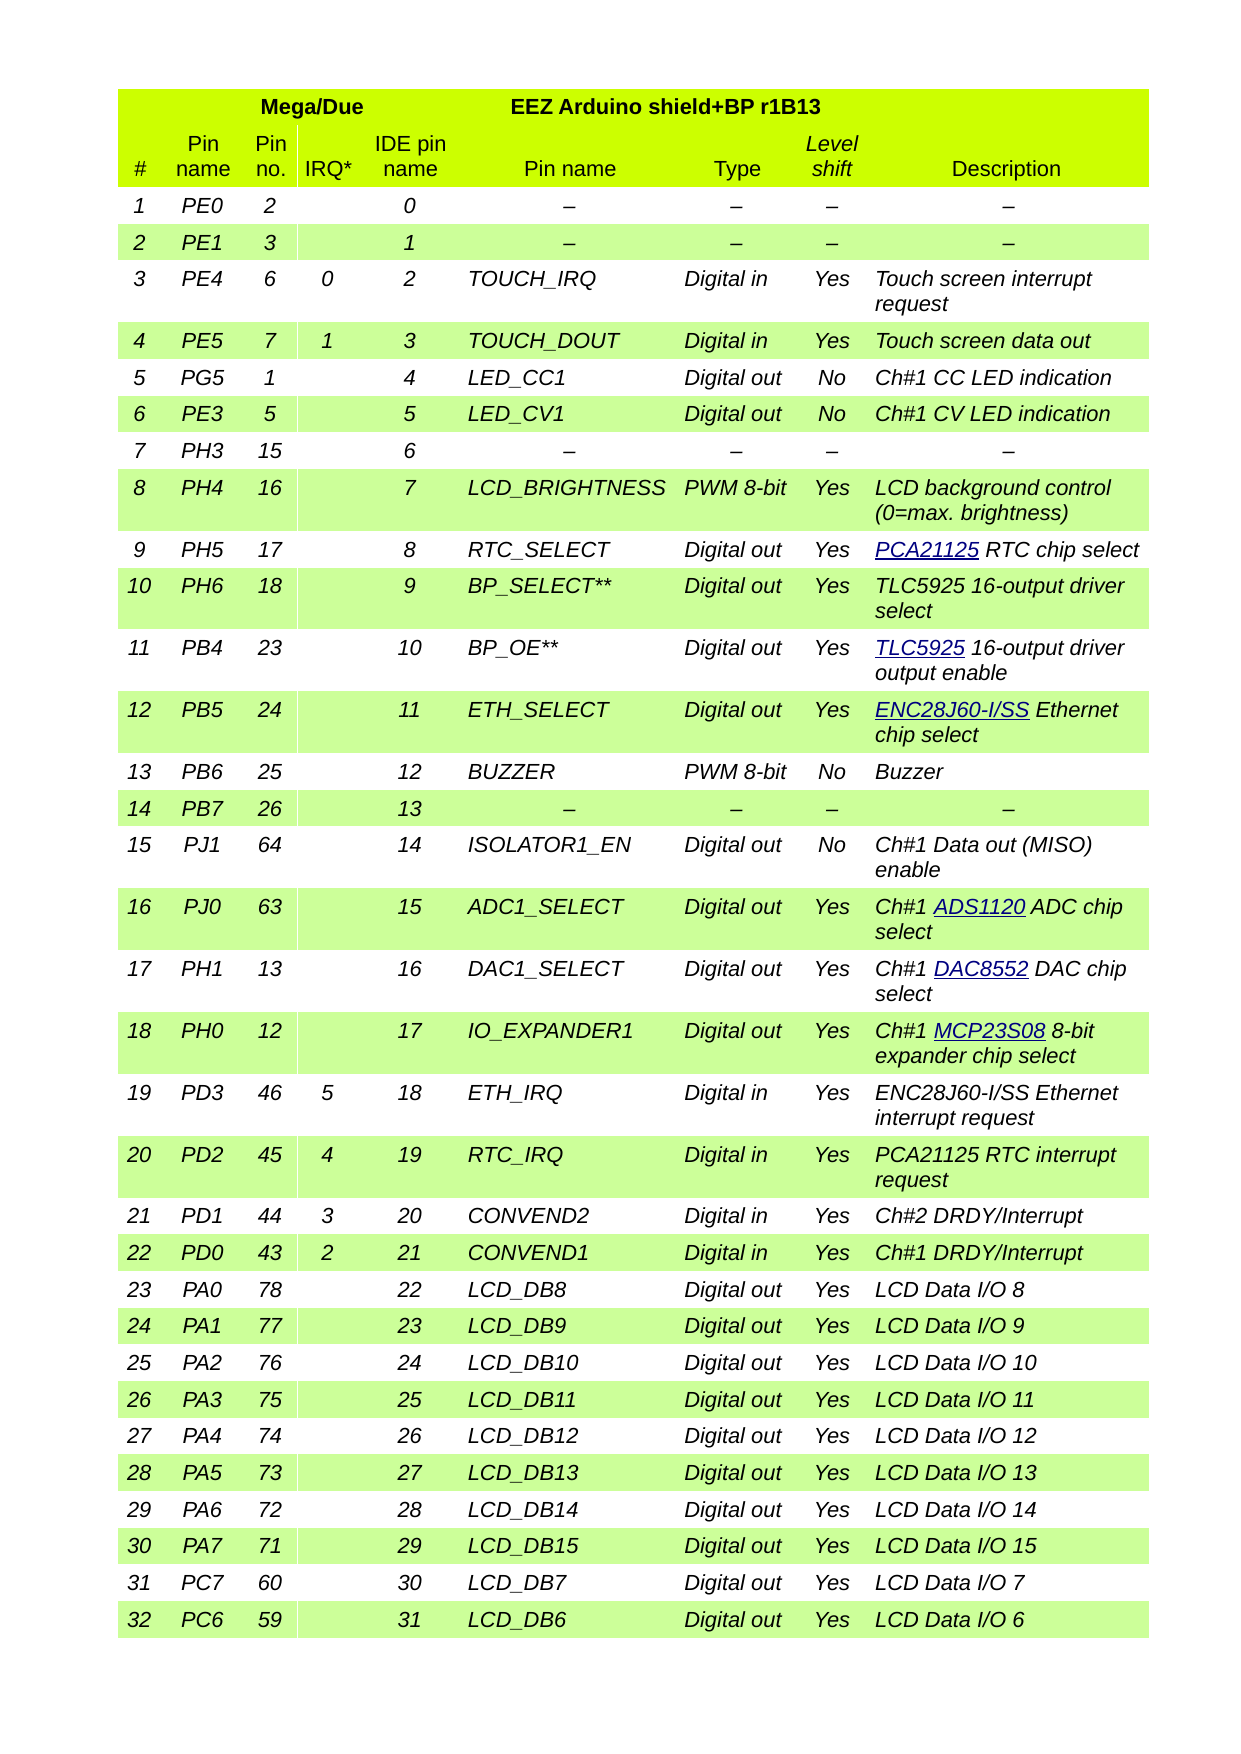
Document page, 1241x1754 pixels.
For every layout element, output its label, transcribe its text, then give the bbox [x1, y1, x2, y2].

table_cell 6 [359, 432, 462, 469]
table_cell Yes [796, 1271, 869, 1308]
table_cell 73 [244, 1454, 297, 1491]
table_header [869, 89, 1149, 125]
table_cell PA6 [162, 1491, 244, 1528]
table_cell 29 [118, 1491, 162, 1528]
table_cell Yes [796, 531, 869, 567]
table_cell 7 [244, 322, 297, 359]
table_cell Pin no. [244, 125, 297, 187]
table_cell Digital out [678, 950, 796, 1012]
table_cell 15 [244, 432, 297, 469]
table_cell PJ1 [162, 826, 244, 888]
table_cell 1 [244, 359, 297, 396]
table_cell LCD_DB9 [462, 1308, 678, 1344]
table_cell # [118, 125, 162, 187]
table_cell Digital out [678, 568, 796, 629]
table_cell 26 [244, 790, 297, 826]
table_cell 3 [118, 260, 162, 322]
table_cell Digital in [678, 1234, 796, 1271]
table_cell Yes [796, 1012, 869, 1074]
table_cell [298, 950, 359, 1012]
table_cell 75 [244, 1381, 297, 1418]
table_cell Ch#1 DAC8552 DAC chip select [869, 950, 1149, 1012]
table_cell LCD_DB8 [462, 1271, 678, 1308]
table_cell Digital in [678, 1198, 796, 1234]
table_cell PE3 [162, 396, 244, 432]
table_cell 46 [244, 1074, 297, 1136]
table_cell PWM 8-bit [678, 753, 796, 790]
table_cell [298, 1454, 359, 1491]
table_cell TOUCH_IRQ [462, 260, 678, 322]
table_cell Digital out [678, 826, 796, 888]
table_cell 13 [244, 950, 297, 1012]
table_cell LCD Data I/O 8 [869, 1271, 1149, 1308]
table_cell 22 [118, 1234, 162, 1271]
table_cell 21 [118, 1198, 162, 1234]
table_cell 77 [244, 1308, 297, 1344]
table_cell 60 [244, 1564, 297, 1601]
table_cell 23 [359, 1308, 462, 1344]
table_header EEZ Arduino shield+BP r1B13 [462, 89, 869, 125]
table_cell 4 [298, 1136, 359, 1198]
table_cell – [869, 790, 1149, 826]
table_cell 0 [298, 260, 359, 322]
table_cell LCD Data I/O 7 [869, 1564, 1149, 1601]
table_cell [298, 432, 359, 469]
table_cell – [869, 187, 1149, 224]
table_cell ETH_SELECT [462, 691, 678, 753]
table_cell Yes [796, 1528, 869, 1564]
table_cell Digital out [678, 1271, 796, 1308]
table_cell 4 [359, 359, 462, 396]
table_cell PJ0 [162, 888, 244, 950]
table_cell 26 [359, 1418, 462, 1454]
table_cell Yes [796, 260, 869, 322]
table_cell 17 [359, 1012, 462, 1074]
table_cell Digital in [678, 1136, 796, 1198]
table_cell 2 [244, 187, 297, 224]
table_cell 64 [244, 826, 297, 888]
table_cell – [678, 432, 796, 469]
table_cell – [678, 790, 796, 826]
table_cell Yes [796, 629, 869, 691]
table_cell PA1 [162, 1308, 244, 1344]
table_cell No [796, 396, 869, 432]
table_cell 19 [359, 1136, 462, 1198]
table_cell Digital out [678, 1308, 796, 1344]
table_cell Digital out [678, 888, 796, 950]
table_cell 22 [359, 1271, 462, 1308]
table_cell 1 [118, 187, 162, 224]
table_cell LCD_BRIGHTNESS [462, 469, 678, 531]
table_cell [298, 1012, 359, 1074]
table_cell LCD_DB6 [462, 1601, 678, 1638]
table_cell [298, 1564, 359, 1601]
table_cell LCD_DB11 [462, 1381, 678, 1418]
table_cell RTC_IRQ [462, 1136, 678, 1198]
table_cell 24 [244, 691, 297, 753]
table_cell Digital in [678, 322, 796, 359]
table_cell Yes [796, 1381, 869, 1418]
table_cell LCD_DB7 [462, 1564, 678, 1601]
table_cell 13 [118, 753, 162, 790]
table_cell Digital out [678, 1418, 796, 1454]
table_cell 31 [118, 1564, 162, 1601]
table_cell 2 [359, 260, 462, 322]
table_cell 30 [359, 1564, 462, 1601]
table_cell 9 [359, 568, 462, 629]
table_cell 23 [244, 629, 297, 691]
table_cell RTC_SELECT [462, 531, 678, 567]
table_header Mega/Due [162, 89, 462, 125]
table_cell PH0 [162, 1012, 244, 1074]
table_cell PCA21125 RTC interrupt request [869, 1136, 1149, 1198]
table_cell 5 [359, 396, 462, 432]
table_cell Yes [796, 1234, 869, 1271]
table_cell [298, 888, 359, 950]
table_cell LCD_DB14 [462, 1491, 678, 1528]
table_cell Ch#1 CC LED indication [869, 359, 1149, 396]
table_cell PE5 [162, 322, 244, 359]
table_cell 5 [298, 1074, 359, 1136]
table_cell 6 [118, 396, 162, 432]
table_cell Yes [796, 1418, 869, 1454]
table_cell TLC5925 16-output driver output enable [869, 629, 1149, 691]
table_cell Digital out [678, 1344, 796, 1381]
table_cell 7 [118, 432, 162, 469]
table_cell 15 [118, 826, 162, 888]
table_cell 4 [118, 322, 162, 359]
table_cell LCD Data I/O 11 [869, 1381, 1149, 1418]
table_cell PD1 [162, 1198, 244, 1234]
table_cell – [678, 224, 796, 260]
table_cell – [796, 224, 869, 260]
table_cell Digital out [678, 359, 796, 396]
table_cell – [796, 432, 869, 469]
table_cell 15 [359, 888, 462, 950]
table_cell 76 [244, 1344, 297, 1381]
table_cell PA7 [162, 1528, 244, 1564]
table_cell Yes [796, 1308, 869, 1344]
table_cell [298, 568, 359, 629]
table_cell 8 [359, 531, 462, 567]
table_cell Yes [796, 469, 869, 531]
table_cell 11 [359, 691, 462, 753]
table_cell 78 [244, 1271, 297, 1308]
table_cell 27 [118, 1418, 162, 1454]
table_cell Yes [796, 1074, 869, 1136]
table_cell No [796, 359, 869, 396]
table_cell Digital out [678, 396, 796, 432]
table_cell Description [869, 125, 1149, 187]
table_cell PD3 [162, 1074, 244, 1136]
table_cell 8 [118, 469, 162, 531]
table_cell PH1 [162, 950, 244, 1012]
table_cell 5 [118, 359, 162, 396]
table_cell BP_OE** [462, 629, 678, 691]
table_cell PB5 [162, 691, 244, 753]
table_cell – [869, 224, 1149, 260]
table_cell Digital out [678, 1528, 796, 1564]
table_cell Yes [796, 691, 869, 753]
table_cell LCD_DB12 [462, 1418, 678, 1454]
table_cell Type [678, 125, 796, 187]
table_cell [298, 753, 359, 790]
table_cell 3 [244, 224, 297, 260]
table_cell No [796, 753, 869, 790]
table_cell [298, 1528, 359, 1564]
table_cell 71 [244, 1528, 297, 1564]
table_cell Yes [796, 1564, 869, 1601]
table_cell 45 [244, 1136, 297, 1198]
table_cell 10 [118, 568, 162, 629]
table_cell Yes [796, 888, 869, 950]
table_cell 13 [359, 790, 462, 826]
table_cell 16 [118, 888, 162, 950]
table_cell [298, 359, 359, 396]
table_cell PH3 [162, 432, 244, 469]
table_cell ADC1_SELECT [462, 888, 678, 950]
table_cell 12 [118, 691, 162, 753]
table_cell 25 [118, 1344, 162, 1381]
table_cell 14 [359, 826, 462, 888]
table_cell [298, 224, 359, 260]
table_cell 17 [244, 531, 297, 567]
table_cell 28 [118, 1454, 162, 1491]
table_cell LED_CV1 [462, 396, 678, 432]
table_cell – [796, 790, 869, 826]
table_cell 29 [359, 1528, 462, 1564]
table_cell PA0 [162, 1271, 244, 1308]
table_cell PB4 [162, 629, 244, 691]
table_cell 24 [359, 1344, 462, 1381]
table_cell 6 [244, 260, 297, 322]
table_cell PE4 [162, 260, 244, 322]
table_cell TOUCH_DOUT [462, 322, 678, 359]
table_cell 74 [244, 1418, 297, 1454]
table_cell 25 [244, 753, 297, 790]
table_cell 26 [118, 1381, 162, 1418]
table_cell 72 [244, 1491, 297, 1528]
table_cell – [462, 187, 678, 224]
table_cell 18 [118, 1012, 162, 1074]
table_cell Yes [796, 1136, 869, 1198]
table_cell [298, 1491, 359, 1528]
table_cell 16 [244, 469, 297, 531]
table_cell Touch screen interrupt request [869, 260, 1149, 322]
table_cell Ch#1 DRDY/Interrupt [869, 1234, 1149, 1271]
table_cell 18 [244, 568, 297, 629]
table_cell 3 [359, 322, 462, 359]
table_cell PC6 [162, 1601, 244, 1638]
table_cell No [796, 826, 869, 888]
table_cell LCD background control (0=max. brightness) [869, 469, 1149, 531]
table_cell 21 [359, 1234, 462, 1271]
table_cell 11 [118, 629, 162, 691]
table_cell Ch#1 Data out (MISO) enable [869, 826, 1149, 888]
table_cell 12 [359, 753, 462, 790]
table_cell Digital in [678, 260, 796, 322]
table_cell – [869, 432, 1149, 469]
table_cell Digital out [678, 629, 796, 691]
table_cell DAC1_SELECT [462, 950, 678, 1012]
table_cell [298, 629, 359, 691]
table_cell [298, 1271, 359, 1308]
table_cell 20 [359, 1198, 462, 1234]
table_cell Digital out [678, 1601, 796, 1638]
table_cell Digital out [678, 1381, 796, 1418]
table_cell [298, 531, 359, 567]
table_cell Digital in [678, 1074, 796, 1136]
table_cell LCD_DB13 [462, 1454, 678, 1491]
table_cell Yes [796, 322, 869, 359]
table_cell [298, 826, 359, 888]
table_cell 28 [359, 1491, 462, 1528]
table_cell Yes [796, 1601, 869, 1638]
table_cell 27 [359, 1454, 462, 1491]
table_cell 17 [118, 950, 162, 1012]
table_cell ETH_IRQ [462, 1074, 678, 1136]
table_cell Digital out [678, 691, 796, 753]
table_cell 2 [298, 1234, 359, 1271]
table_cell PA3 [162, 1381, 244, 1418]
table_cell PE0 [162, 187, 244, 224]
table_cell PB6 [162, 753, 244, 790]
table_cell ENC28J60-I/SS Ethernet chip select [869, 691, 1149, 753]
table_cell – [462, 224, 678, 260]
table_cell Digital out [678, 1012, 796, 1074]
table_cell LED_CC1 [462, 359, 678, 396]
table_cell [298, 1381, 359, 1418]
table_cell IRQ* [298, 125, 359, 187]
table_cell PA2 [162, 1344, 244, 1381]
table_cell 23 [118, 1271, 162, 1308]
table_cell 2 [118, 224, 162, 260]
table_cell IDE pin name [359, 125, 462, 187]
table_cell 1 [298, 322, 359, 359]
table_cell Digital out [678, 531, 796, 567]
table_cell Yes [796, 568, 869, 629]
table_cell Digital out [678, 1491, 796, 1528]
table_cell Pin name [162, 125, 244, 187]
table_cell Digital out [678, 1454, 796, 1491]
table_cell Yes [796, 1344, 869, 1381]
table_cell LCD Data I/O 15 [869, 1528, 1149, 1564]
table_cell 30 [118, 1528, 162, 1564]
table_cell PD0 [162, 1234, 244, 1271]
table_cell 20 [118, 1136, 162, 1198]
table_cell PG5 [162, 359, 244, 396]
table_cell CONVEND2 [462, 1198, 678, 1234]
table_cell [298, 1601, 359, 1638]
table_cell ISOLATOR1_EN [462, 826, 678, 888]
table_cell 25 [359, 1381, 462, 1418]
table_cell 43 [244, 1234, 297, 1271]
table_cell – [678, 187, 796, 224]
table_cell PH5 [162, 531, 244, 567]
table_cell Ch#1 CV LED indication [869, 396, 1149, 432]
table_cell 1 [359, 224, 462, 260]
table_cell TLC5925 16-output driver select [869, 568, 1149, 629]
table_cell [298, 1308, 359, 1344]
table_cell 10 [359, 629, 462, 691]
table_cell 31 [359, 1601, 462, 1638]
table_cell Yes [796, 1491, 869, 1528]
table_cell 19 [118, 1074, 162, 1136]
table_cell 12 [244, 1012, 297, 1074]
table_cell IO_EXPANDER1 [462, 1012, 678, 1074]
table_cell 7 [359, 469, 462, 531]
table_cell Ch#1 ADS1120 ADC chip select [869, 888, 1149, 950]
table_cell [298, 1344, 359, 1381]
table_cell [298, 691, 359, 753]
table_cell Yes [796, 950, 869, 1012]
table_cell [298, 469, 359, 531]
table_cell PE1 [162, 224, 244, 260]
table_cell 32 [118, 1601, 162, 1638]
table_cell PH6 [162, 568, 244, 629]
table_cell PD2 [162, 1136, 244, 1198]
table_cell PCA21125 RTC chip select [869, 531, 1149, 567]
table_cell 18 [359, 1074, 462, 1136]
table_cell PWM 8-bit [678, 469, 796, 531]
table_cell [298, 790, 359, 826]
table_cell LCD Data I/O 9 [869, 1308, 1149, 1344]
table_cell Digital out [678, 1564, 796, 1601]
table_cell – [462, 790, 678, 826]
table_cell LCD_DB10 [462, 1344, 678, 1381]
table_cell PB7 [162, 790, 244, 826]
table_cell LCD Data I/O 6 [869, 1601, 1149, 1638]
table_cell CONVEND1 [462, 1234, 678, 1271]
table_cell 0 [359, 187, 462, 224]
table_cell Ch#1 MCP23S08 8-bit expander chip select [869, 1012, 1149, 1074]
table_cell [298, 396, 359, 432]
table_cell 5 [244, 396, 297, 432]
table_cell 9 [118, 531, 162, 567]
table_cell 24 [118, 1308, 162, 1344]
table_cell [298, 1418, 359, 1454]
table_cell 44 [244, 1198, 297, 1234]
table_cell LCD Data I/O 14 [869, 1491, 1149, 1528]
table_cell BUZZER [462, 753, 678, 790]
table_cell Buzzer [869, 753, 1149, 790]
table_cell Level shift [796, 125, 869, 187]
table_cell LCD Data I/O 10 [869, 1344, 1149, 1381]
table_cell Yes [796, 1454, 869, 1491]
table_cell LCD Data I/O 13 [869, 1454, 1149, 1491]
table_header [118, 89, 162, 125]
table_cell Ch#2 DRDY/Interrupt [869, 1198, 1149, 1234]
table_cell 63 [244, 888, 297, 950]
table_cell Yes [796, 1198, 869, 1234]
table_cell PC7 [162, 1564, 244, 1601]
table_cell BP_SELECT** [462, 568, 678, 629]
table_cell 3 [298, 1198, 359, 1234]
table_cell ENC28J60-I/SS Ethernet interrupt request [869, 1074, 1149, 1136]
table_cell Pin name [462, 125, 678, 187]
table_cell [298, 187, 359, 224]
table_cell 14 [118, 790, 162, 826]
table_cell PH4 [162, 469, 244, 531]
table_cell PA4 [162, 1418, 244, 1454]
table_cell Touch screen data out [869, 322, 1149, 359]
table_cell – [796, 187, 869, 224]
table_cell 16 [359, 950, 462, 1012]
table_cell LCD_DB15 [462, 1528, 678, 1564]
table_cell – [462, 432, 678, 469]
table_cell LCD Data I/O 12 [869, 1418, 1149, 1454]
table_cell PA5 [162, 1454, 244, 1491]
table_cell 59 [244, 1601, 297, 1638]
